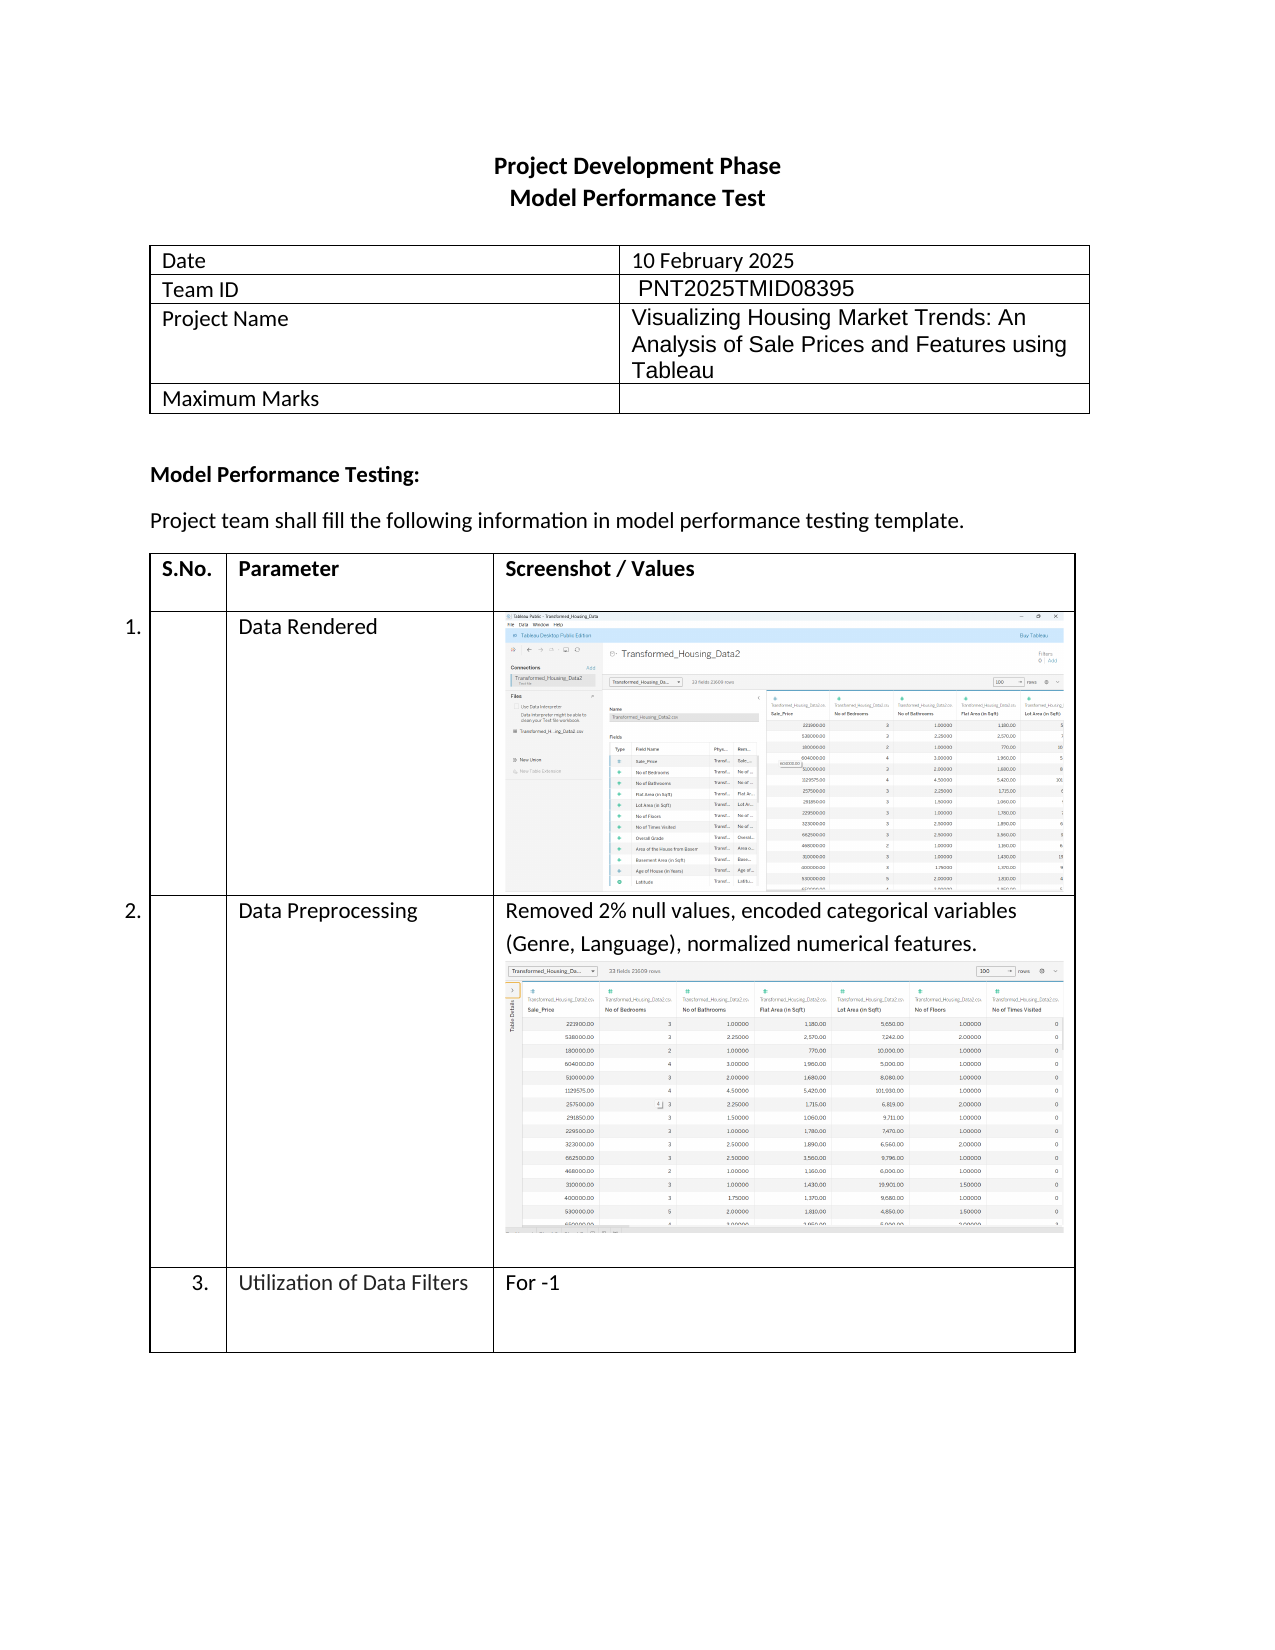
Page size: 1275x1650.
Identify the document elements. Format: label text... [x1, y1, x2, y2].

table_cell Utilization of Data Filters [227, 1268, 493, 1352]
table_cell Visualizing Housing Market Trends: An Analysis of Sale Prices and Features using Tableau [620, 304, 1089, 383]
table_cell Removed 2% null values, encoded categorical variables (Genre, Language), normalized numerical features. [494, 896, 1074, 1267]
table_header 10 February 2025 [620, 246, 1089, 274]
text Project Development Phase [150, 150, 1125, 181]
table_cell [151, 612, 226, 895]
table_cell Data Preprocessing [227, 896, 493, 1267]
table_cell Data Rendered [227, 612, 493, 895]
table_cell Team ID [151, 275, 619, 303]
text Model Performance Test [150, 183, 1125, 213]
table_header Parameter [227, 554, 493, 611]
table_header Screenshot / Values [494, 554, 1074, 611]
table_cell For -1 [494, 1268, 1074, 1352]
table_cell 3. [151, 1268, 226, 1352]
table_cell PNT2025TMID08395 [620, 275, 1089, 303]
table_cell Maximum Marks [151, 384, 619, 412]
table_cell [494, 612, 1074, 895]
table_header S.No. [151, 554, 226, 611]
text Model Performance Testing: [150, 460, 1125, 488]
table_cell [151, 896, 226, 1267]
table_cell Project Name [151, 304, 619, 383]
text Project team shall fill the following information in model performance testing template. [150, 507, 1125, 534]
table_cell [620, 384, 1089, 412]
table_header Date [151, 246, 619, 274]
